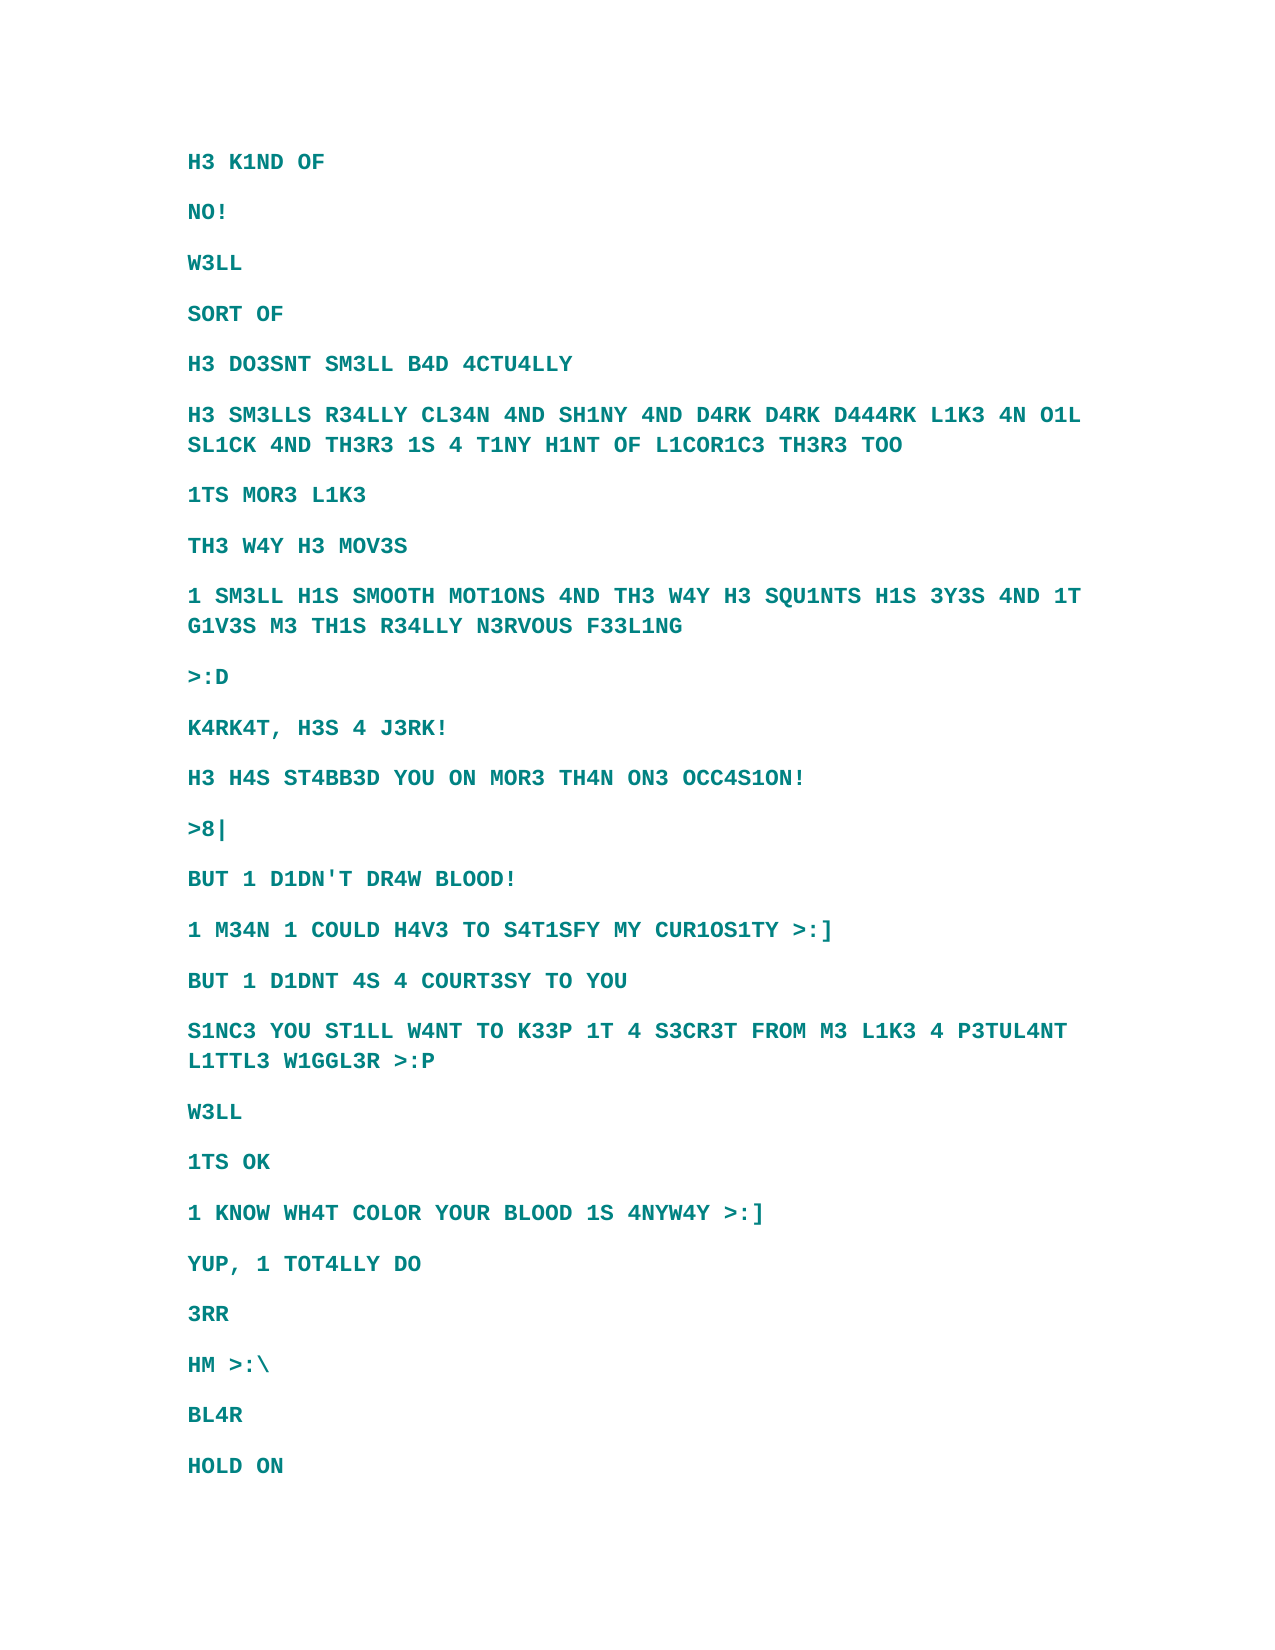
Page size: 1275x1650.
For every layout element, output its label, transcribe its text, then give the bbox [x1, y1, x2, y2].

text H3 K1ND OF [187, 150, 1087, 176]
text H3 DO3SNT SM3LL B4D 4CTU4LLY [187, 352, 1087, 378]
text K4RK4T, H3S 4 J3RK! [187, 716, 1087, 742]
text >8| [187, 817, 1087, 843]
text H3 H4S ST4BB3D YOU ON MOR3 TH4N ON3 OCC4S1ON! [187, 766, 1087, 792]
text 1 SM3LL H1S SMOOTH MOT1ONS 4ND TH3 W4Y H3 SQU1NTS H1S 3Y3S 4ND 1T G1V3S M3 TH1S R34LLY N3RVOUS F33L1NG [187, 585, 1087, 641]
text SORT OF [187, 302, 1087, 328]
text BL4R [187, 1404, 1087, 1430]
text YUP, 1 TOT4LLY DO [187, 1252, 1087, 1278]
text NO! [187, 201, 1087, 227]
text S1NC3 YOU ST1LL W4NT TO K33P 1T 4 S3CR3T FROM M3 L1K3 4 P3TUL4NT L1TTL3 W1GGL3R >:P [187, 1019, 1087, 1075]
text HOLD ON [187, 1454, 1087, 1480]
text W3LL [187, 1100, 1087, 1126]
text 1 M34N 1 COULD H4V3 TO S4T1SFY MY CUR1OS1TY >:] [187, 918, 1087, 944]
text >:D [187, 665, 1087, 691]
text TH3 W4Y H3 MOV3S [187, 534, 1087, 560]
text W3LL [187, 251, 1087, 277]
text 1 KNOW WH4T COLOR YOUR BLOOD 1S 4NYW4Y >:] [187, 1201, 1087, 1227]
text 1TS MOR3 L1K3 [187, 483, 1087, 509]
text BUT 1 D1DNT 4S 4 COURT3SY TO YOU [187, 969, 1087, 995]
text H3 SM3LLS R34LLY CL34N 4ND SH1NY 4ND D4RK D4RK D444RK L1K3 4N O1L SL1CK 4ND TH3R3 1S 4 T1NY H1NT OF L1COR1C3 TH3R3 TOO [187, 403, 1087, 459]
text BUT 1 D1DN'T DR4W BLOOD! [187, 868, 1087, 894]
text 3RR [187, 1302, 1087, 1328]
text HM >:\ [187, 1353, 1087, 1379]
text 1TS OK [187, 1151, 1087, 1177]
